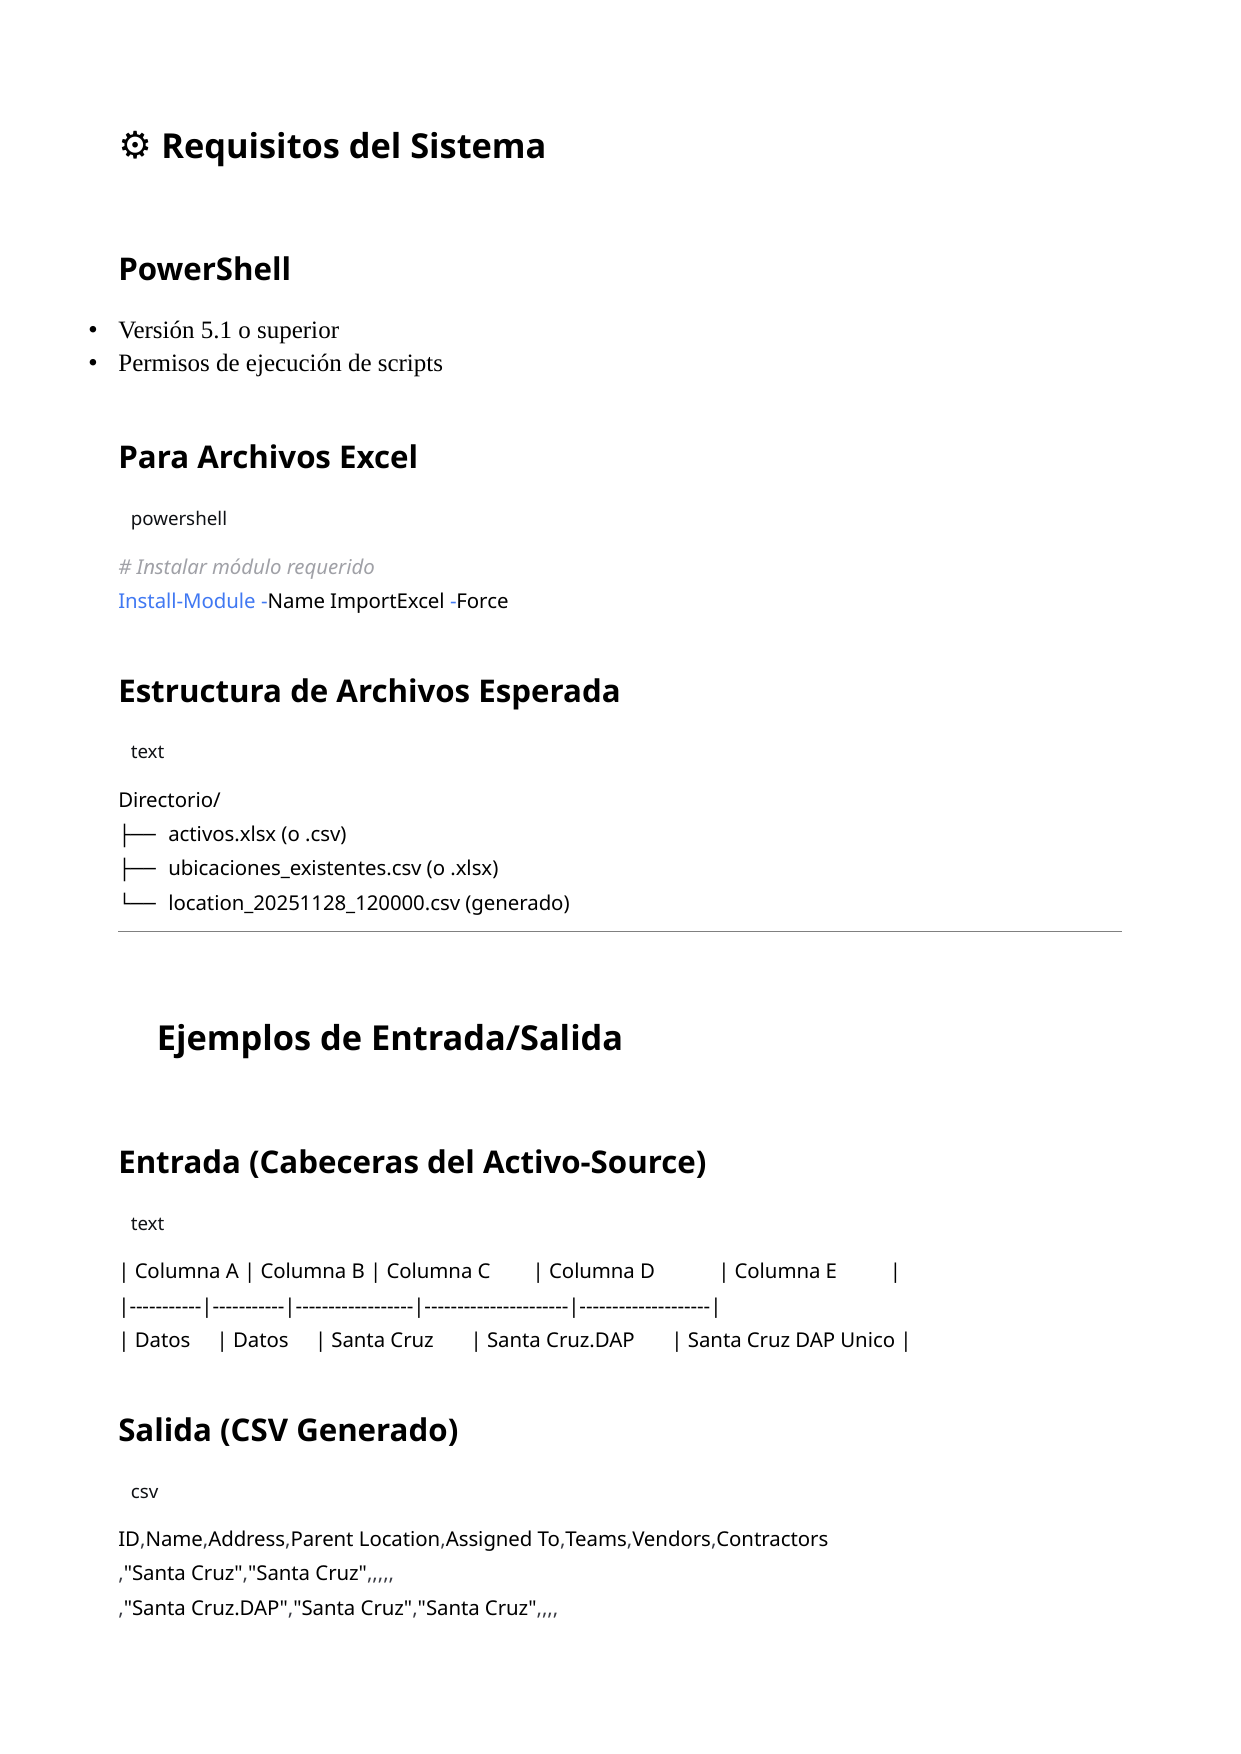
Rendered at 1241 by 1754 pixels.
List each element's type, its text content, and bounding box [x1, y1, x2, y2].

text powershell [131, 503, 1122, 531]
list Permisos de ejecución de scripts [118, 348, 1122, 377]
subtitle Salida (CSV Generado) [118, 1403, 1122, 1450]
text ├── activos.xlsx (o .csv) [118, 813, 1122, 848]
text | Columna A | Columna B | Columna C | Columna D | Columna E | [118, 1250, 1122, 1285]
subtitle Para Archivos Excel [118, 431, 1122, 478]
subtitle Entrada (Cabeceras del Activo-Source) [118, 1136, 1122, 1183]
subtitle ⚙️ Requisitos del Sistema [118, 118, 1122, 168]
text Install-Module -Name ImportExcel -Force [118, 580, 1122, 614]
subtitle PowerShell [118, 243, 1122, 290]
text ID,Name,Address,Parent Location,Assigned To,Teams,Vendors,Contractors [118, 1518, 1122, 1552]
text ,"Santa Cruz.DAP","Santa Cruz","Santa Cruz",,,, [118, 1587, 1122, 1621]
subtitle 🎯 Ejemplos de Entrada/Salida [118, 1011, 1122, 1061]
text text [131, 736, 1122, 764]
text # Instalar módulo requerido [118, 546, 1122, 580]
text ├── ubicaciones_existentes.csv (o .xlsx) [118, 848, 1122, 882]
list Versión 5.1 o superior [118, 315, 1122, 344]
text | Datos | Datos | Santa Cruz | Santa Cruz.DAP | Santa Cruz DAP Unico | [118, 1319, 1122, 1353]
text csv [131, 1475, 1122, 1503]
text |-----------|-----------|------------------|----------------------|--------------------| [118, 1285, 1122, 1319]
text Directorio/ [118, 779, 1122, 813]
text ,"Santa Cruz","Santa Cruz",,,,, [118, 1552, 1122, 1587]
subtitle Estructura de Archivos Esperada [118, 664, 1122, 711]
text text [131, 1208, 1122, 1236]
text └── location_20251128_120000.csv (generado) [118, 882, 1122, 916]
